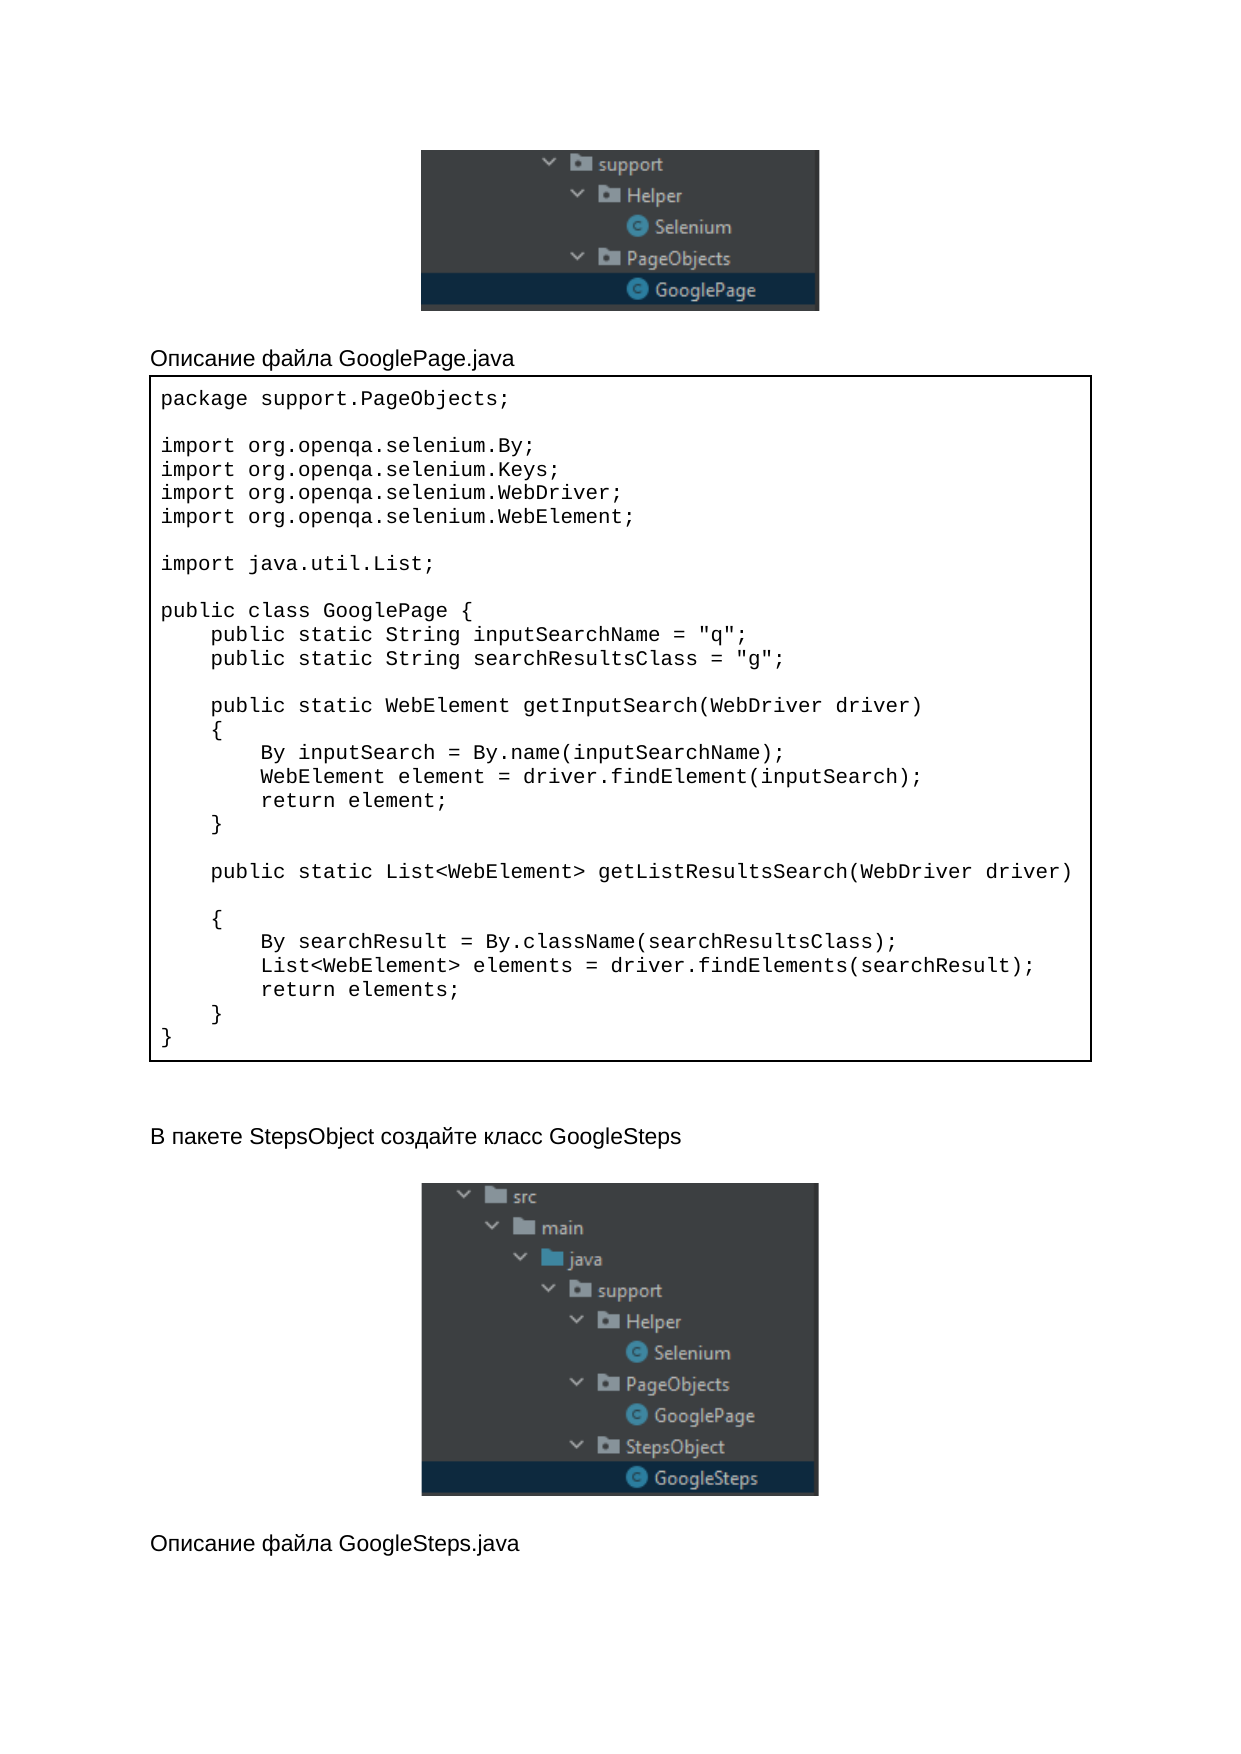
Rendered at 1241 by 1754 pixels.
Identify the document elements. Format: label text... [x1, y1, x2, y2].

text Описание файла GooglePage.java [150, 345, 1090, 371]
text Описание файла GoogleSteps.java [150, 1530, 1090, 1556]
table_header package support.PageObjects; import org.openqa.selenium.By; import org.openqa.selenium.Keys; import org.openqa.selenium.WebDriver; import org.openqa.selenium.WebElement; import java.util.List; public class GooglePage { public static String inputSearchName = "q"; public static String searchResultsClass = "g"; public static WebElement getInputSearch(WebDriver driver) { By inputSearch = By.name(inputSearchName); WebElement element = driver.findElement(inputSearch); return element; } public static List<WebElement> getListResultsSearch(WebDriver driver) { By searchResult = By.className(searchResultsClass); List<WebElement> elements = driver.findElements(searchResult); return elements; } } [151, 377, 1090, 1060]
picture [421, 150, 820, 311]
picture [421, 1183, 819, 1496]
text В пакете StepsObject создайте класс GoogleSteps [150, 1123, 1090, 1149]
